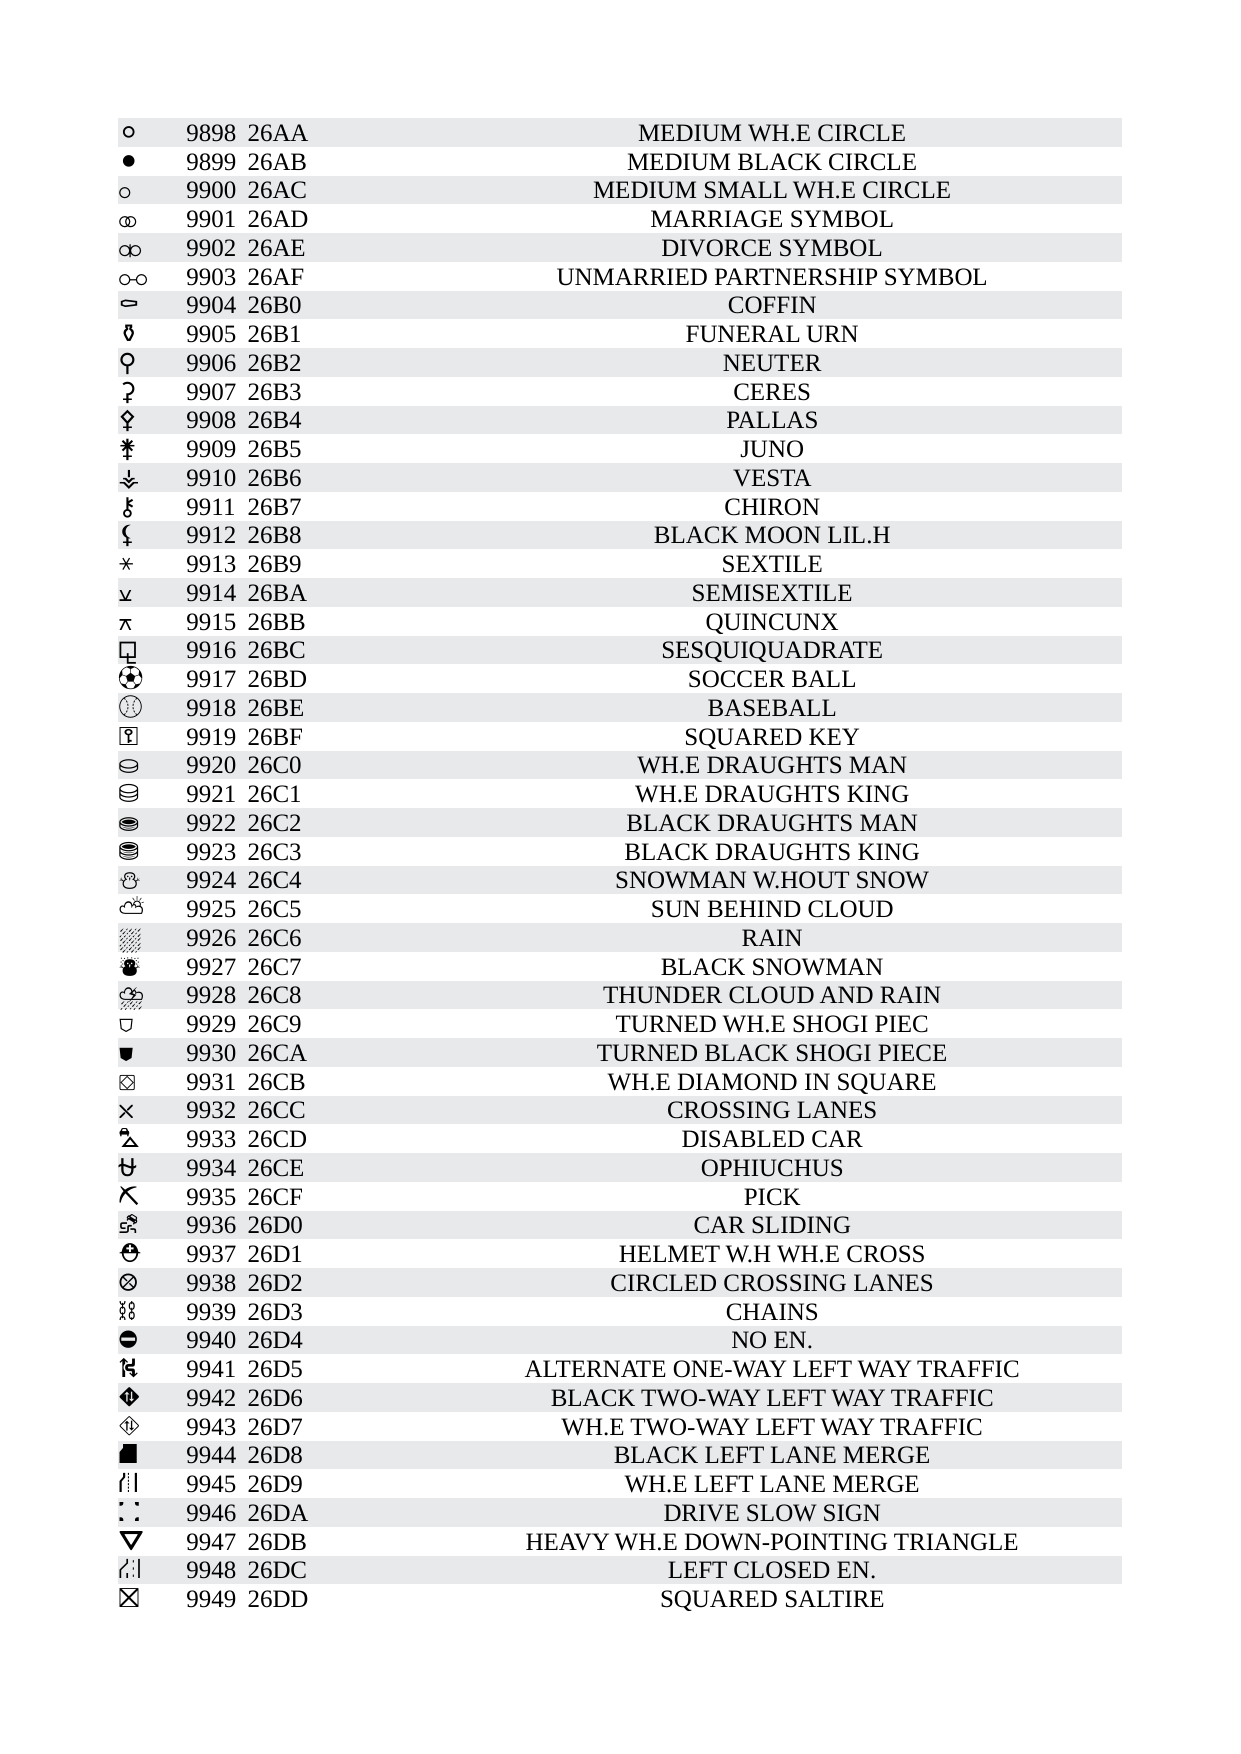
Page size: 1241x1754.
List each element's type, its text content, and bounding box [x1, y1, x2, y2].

table_cell 9932 [186, 1096, 247, 1124]
table_cell 9929 [186, 1009, 247, 1038]
table_cell ⛐ [118, 1211, 186, 1239]
table_cell 26D4 [247, 1326, 320, 1354]
table_cell [320, 1268, 422, 1297]
table_cell 26DC [247, 1556, 320, 1584]
table_cell 9942 [186, 1383, 247, 1412]
table_cell [320, 233, 422, 262]
table_cell 26AA [247, 118, 320, 147]
table_cell ⛙ [118, 1469, 186, 1498]
table_cell 26CE [247, 1153, 320, 1182]
table_cell QUINCUNX [422, 607, 1122, 636]
table_cell [320, 118, 422, 147]
table_cell DISABLED CAR [422, 1124, 1122, 1153]
table_cell NEUTER [422, 348, 1122, 377]
table_cell 26C2 [247, 808, 320, 837]
table_cell 9910 [186, 463, 247, 492]
table_cell ⛛ [118, 1527, 186, 1556]
table_cell [320, 808, 422, 837]
table_cell ⚵ [118, 434, 186, 463]
table_cell [320, 1038, 422, 1067]
table_cell ⛂ [118, 808, 186, 837]
table_cell [320, 1498, 422, 1527]
table_cell 9933 [186, 1124, 247, 1153]
table_cell ⛊ [118, 1038, 186, 1067]
table_cell 9925 [186, 894, 247, 923]
table_cell 26C9 [247, 1009, 320, 1038]
table_cell ⛘ [118, 1441, 186, 1469]
table_cell ⚸ [118, 521, 186, 549]
table_cell [320, 578, 422, 607]
table_cell COFFIN [422, 291, 1122, 319]
table_cell SOCCER BALL [422, 664, 1122, 693]
table_cell 9928 [186, 981, 247, 1009]
table_cell MARRIAGE SYMBOL [422, 204, 1122, 233]
table_cell 9912 [186, 521, 247, 549]
table_cell [320, 1009, 422, 1038]
table_cell 26BA [247, 578, 320, 607]
table_cell [320, 204, 422, 233]
table_cell [320, 521, 422, 549]
table_cell PALLAS [422, 406, 1122, 434]
table_cell ⛋ [118, 1067, 186, 1096]
table_cell 9904 [186, 291, 247, 319]
table_cell [320, 1383, 422, 1412]
table_cell ⛎ [118, 1153, 186, 1182]
table_cell ⚰ [118, 291, 186, 319]
table_cell WH.E LEFT LANE MERGE [422, 1469, 1122, 1498]
table_cell SEMISEXTILE [422, 578, 1122, 607]
table_cell ⚺ [118, 578, 186, 607]
table_cell ⚷ [118, 492, 186, 521]
table_cell 9934 [186, 1153, 247, 1182]
table_cell ⛅ [118, 894, 186, 923]
table_cell ⚻ [118, 607, 186, 636]
table_cell 9902 [186, 233, 247, 262]
table_cell 9926 [186, 923, 247, 952]
table_cell 9922 [186, 808, 247, 837]
table_cell ⚪ [118, 118, 186, 147]
table_cell [320, 1441, 422, 1469]
table_cell 26BB [247, 607, 320, 636]
table_cell ⛒ [118, 1268, 186, 1297]
table_cell [320, 1326, 422, 1354]
table_cell 26CB [247, 1067, 320, 1096]
table_cell 9906 [186, 348, 247, 377]
table_cell ⛍ [118, 1124, 186, 1153]
table_cell 9914 [186, 578, 247, 607]
table_cell ⚹ [118, 549, 186, 578]
table_cell ⛀ [118, 751, 186, 779]
table_cell 9937 [186, 1239, 247, 1268]
table_cell [320, 664, 422, 693]
table_cell [320, 1096, 422, 1124]
table_cell SQUARED SALTIRE [422, 1584, 1122, 1613]
table_cell BLACK DRAUGHTS KING [422, 837, 1122, 866]
table_cell 9920 [186, 751, 247, 779]
table_cell ⚭ [118, 204, 186, 233]
table_cell [320, 751, 422, 779]
table_cell 9900 [186, 176, 247, 204]
table_cell TURNED BLACK SHOGI PIECE [422, 1038, 1122, 1067]
table_cell MEDIUM BLACK CIRCLE [422, 147, 1122, 176]
table_cell [320, 319, 422, 348]
table_cell ⚿ [118, 722, 186, 751]
table_cell 26D1 [247, 1239, 320, 1268]
table_cell 26CC [247, 1096, 320, 1124]
table_cell JUNO [422, 434, 1122, 463]
table_cell ⛜ [118, 1556, 186, 1584]
table_cell 9916 [186, 636, 247, 664]
table_cell ⛖ [118, 1383, 186, 1412]
table_cell 26D6 [247, 1383, 320, 1412]
table_cell [320, 1412, 422, 1441]
table_cell 9901 [186, 204, 247, 233]
table_cell [320, 1239, 422, 1268]
table_cell ⛃ [118, 837, 186, 866]
table_cell [320, 952, 422, 981]
table_cell ⚮ [118, 233, 186, 262]
table_cell 26D3 [247, 1297, 320, 1326]
table_cell [320, 463, 422, 492]
table_cell OPHIUCHUS [422, 1153, 1122, 1182]
table_cell ⛑ [118, 1239, 186, 1268]
table_cell 26B9 [247, 549, 320, 578]
table_cell 9927 [186, 952, 247, 981]
table_cell [320, 1469, 422, 1498]
table_cell 26C6 [247, 923, 320, 952]
table_cell FUNERAL URN [422, 319, 1122, 348]
table_cell 9913 [186, 549, 247, 578]
table_cell 9949 [186, 1584, 247, 1613]
table_cell 26BE [247, 693, 320, 722]
table_cell [320, 894, 422, 923]
table_cell 9915 [186, 607, 247, 636]
table_cell [320, 406, 422, 434]
table_cell 9903 [186, 262, 247, 291]
table_cell 26B5 [247, 434, 320, 463]
table_cell [320, 348, 422, 377]
table_cell [320, 1211, 422, 1239]
table_cell CERES [422, 377, 1122, 406]
table_cell ⛔ [118, 1326, 186, 1354]
table_cell ⛝ [118, 1584, 186, 1613]
table_cell BLACK SNOWMAN [422, 952, 1122, 981]
table_cell RAIN [422, 923, 1122, 952]
table_cell THUNDER CLOUD AND RAIN [422, 981, 1122, 1009]
table_cell 26AD [247, 204, 320, 233]
table_cell SNOWMAN W.HOUT SNOW [422, 866, 1122, 894]
table_cell 26C8 [247, 981, 320, 1009]
table_cell 26D8 [247, 1441, 320, 1469]
table_cell 26BD [247, 664, 320, 693]
table_cell 26DB [247, 1527, 320, 1556]
table_cell 9931 [186, 1067, 247, 1096]
table_cell 26B7 [247, 492, 320, 521]
table_cell [320, 291, 422, 319]
table_cell LEFT CLOSED EN. [422, 1556, 1122, 1584]
table_cell ⚲ [118, 348, 186, 377]
table_cell 9943 [186, 1412, 247, 1441]
table_cell 26B1 [247, 319, 320, 348]
table_cell ⛌ [118, 1096, 186, 1124]
table_cell WH.E DIAMOND IN SQUARE [422, 1067, 1122, 1096]
table_cell ⚶ [118, 463, 186, 492]
table_cell [320, 549, 422, 578]
table_cell 9923 [186, 837, 247, 866]
table_cell ⛁ [118, 779, 186, 808]
table_cell 9930 [186, 1038, 247, 1067]
table_cell ⚫ [118, 147, 186, 176]
table_cell 26C0 [247, 751, 320, 779]
table_cell WH.E DRAUGHTS MAN [422, 751, 1122, 779]
table_cell ⛏ [118, 1182, 186, 1211]
table_cell 26C1 [247, 779, 320, 808]
table_cell 26B6 [247, 463, 320, 492]
table_cell SESQUIQUADRATE [422, 636, 1122, 664]
table_cell [320, 1067, 422, 1096]
table_cell BLACK DRAUGHTS MAN [422, 808, 1122, 837]
table_cell [320, 434, 422, 463]
table_cell 26AC [247, 176, 320, 204]
table_cell 9907 [186, 377, 247, 406]
table_cell 26B0 [247, 291, 320, 319]
table_cell DIVORCE SYMBOL [422, 233, 1122, 262]
table_cell 26B4 [247, 406, 320, 434]
table_cell ⚳ [118, 377, 186, 406]
table_cell ⛚ [118, 1498, 186, 1527]
table_cell 26DA [247, 1498, 320, 1527]
table_cell 9908 [186, 406, 247, 434]
table_cell 9905 [186, 319, 247, 348]
table_cell 9924 [186, 866, 247, 894]
table_cell 26AB [247, 147, 320, 176]
table_cell [320, 923, 422, 952]
table_cell CROSSING LANES [422, 1096, 1122, 1124]
table_cell SEXTILE [422, 549, 1122, 578]
table_cell [320, 1153, 422, 1182]
table_cell CHAINS [422, 1297, 1122, 1326]
table_cell [320, 1354, 422, 1383]
table_cell ⚾ [118, 693, 186, 722]
table_cell ⛉ [118, 1009, 186, 1038]
table_cell MEDIUM WH.E CIRCLE [422, 118, 1122, 147]
table_cell WH.E TWO-WAY LEFT WAY TRAFFIC [422, 1412, 1122, 1441]
table_cell 26D0 [247, 1211, 320, 1239]
table_cell SUN BEHIND CLOUD [422, 894, 1122, 923]
table_cell [320, 722, 422, 751]
table_cell HEAVY WH.E DOWN-POINTING TRIANGLE [422, 1527, 1122, 1556]
table_cell ⚼ [118, 636, 186, 664]
table_cell 26CD [247, 1124, 320, 1153]
table_cell [320, 1124, 422, 1153]
table_cell [320, 779, 422, 808]
table_cell 26DD [247, 1584, 320, 1613]
table_cell WH.E DRAUGHTS KING [422, 779, 1122, 808]
table_cell 26BC [247, 636, 320, 664]
table_cell 9898 [186, 118, 247, 147]
table_cell 9911 [186, 492, 247, 521]
table_cell [320, 1182, 422, 1211]
table_cell ⛓ [118, 1297, 186, 1326]
table_cell 9936 [186, 1211, 247, 1239]
table_cell 9941 [186, 1354, 247, 1383]
table_cell ⛕ [118, 1354, 186, 1383]
table_cell 9944 [186, 1441, 247, 1469]
table_cell HELMET W.H WH.E CROSS [422, 1239, 1122, 1268]
table_cell 26D5 [247, 1354, 320, 1383]
table_cell 26C3 [247, 837, 320, 866]
table_cell ⚱ [118, 319, 186, 348]
table_cell [320, 607, 422, 636]
table_cell 26B3 [247, 377, 320, 406]
table_cell [320, 866, 422, 894]
table_cell ⛈ [118, 981, 186, 1009]
table_cell [320, 981, 422, 1009]
table_cell 9899 [186, 147, 247, 176]
table_cell BLACK LEFT LANE MERGE [422, 1441, 1122, 1469]
table_cell [320, 492, 422, 521]
table_cell SQUARED KEY [422, 722, 1122, 751]
table_cell 26C5 [247, 894, 320, 923]
table_cell 26B8 [247, 521, 320, 549]
table_cell [320, 837, 422, 866]
table_cell 26CF [247, 1182, 320, 1211]
table_cell 9938 [186, 1268, 247, 1297]
table_cell 26C7 [247, 952, 320, 981]
table_cell ALTERNATE ONE-WAY LEFT WAY TRAFFIC [422, 1354, 1122, 1383]
table_cell 9945 [186, 1469, 247, 1498]
table_cell ⚬ [118, 176, 186, 204]
table_cell 9909 [186, 434, 247, 463]
table_cell 9918 [186, 693, 247, 722]
table_cell 26BF [247, 722, 320, 751]
table_cell 9946 [186, 1498, 247, 1527]
table_cell 9919 [186, 722, 247, 751]
table_cell 26AF [247, 262, 320, 291]
table_cell BLACK MOON LIL.H [422, 521, 1122, 549]
table_cell [320, 377, 422, 406]
table_cell CAR SLIDING [422, 1211, 1122, 1239]
table_cell 9917 [186, 664, 247, 693]
table_cell ⛄ [118, 866, 186, 894]
table_cell 9948 [186, 1556, 247, 1584]
table_cell [320, 176, 422, 204]
table_cell MEDIUM SMALL WH.E CIRCLE [422, 176, 1122, 204]
table_cell VESTA [422, 463, 1122, 492]
table_cell 26D7 [247, 1412, 320, 1441]
table_cell CIRCLED CROSSING LANES [422, 1268, 1122, 1297]
table_cell 9947 [186, 1527, 247, 1556]
table_cell 26D2 [247, 1268, 320, 1297]
table_cell 9921 [186, 779, 247, 808]
table_cell [320, 693, 422, 722]
table_cell 26D9 [247, 1469, 320, 1498]
table_cell BLACK TWO-WAY LEFT WAY TRAFFIC [422, 1383, 1122, 1412]
table_cell [320, 262, 422, 291]
table_cell UNMARRIED PARTNERSHIP SYMBOL [422, 262, 1122, 291]
table_cell [320, 1297, 422, 1326]
table_cell 9935 [186, 1182, 247, 1211]
table_cell [320, 636, 422, 664]
table_cell 26CA [247, 1038, 320, 1067]
table_cell ⚯ [118, 262, 186, 291]
table_cell [320, 1584, 422, 1613]
table_cell ⚽ [118, 664, 186, 693]
table_cell 9940 [186, 1326, 247, 1354]
table_cell 26C4 [247, 866, 320, 894]
table_cell [320, 1556, 422, 1584]
table_cell 9939 [186, 1297, 247, 1326]
table_cell ⚴ [118, 406, 186, 434]
table_cell ⛗ [118, 1412, 186, 1441]
table_cell ⛆ [118, 923, 186, 952]
table_cell BASEBALL [422, 693, 1122, 722]
table_cell [320, 147, 422, 176]
table_cell 26AE [247, 233, 320, 262]
table_cell ⛇ [118, 952, 186, 981]
table_cell DRIVE SLOW SIGN [422, 1498, 1122, 1527]
table_cell TURNED WH.E SHOGI PIEC [422, 1009, 1122, 1038]
table_cell CHIRON [422, 492, 1122, 521]
table_cell 26B2 [247, 348, 320, 377]
table_cell NO EN. [422, 1326, 1122, 1354]
table_cell PICK [422, 1182, 1122, 1211]
table_cell [320, 1527, 422, 1556]
